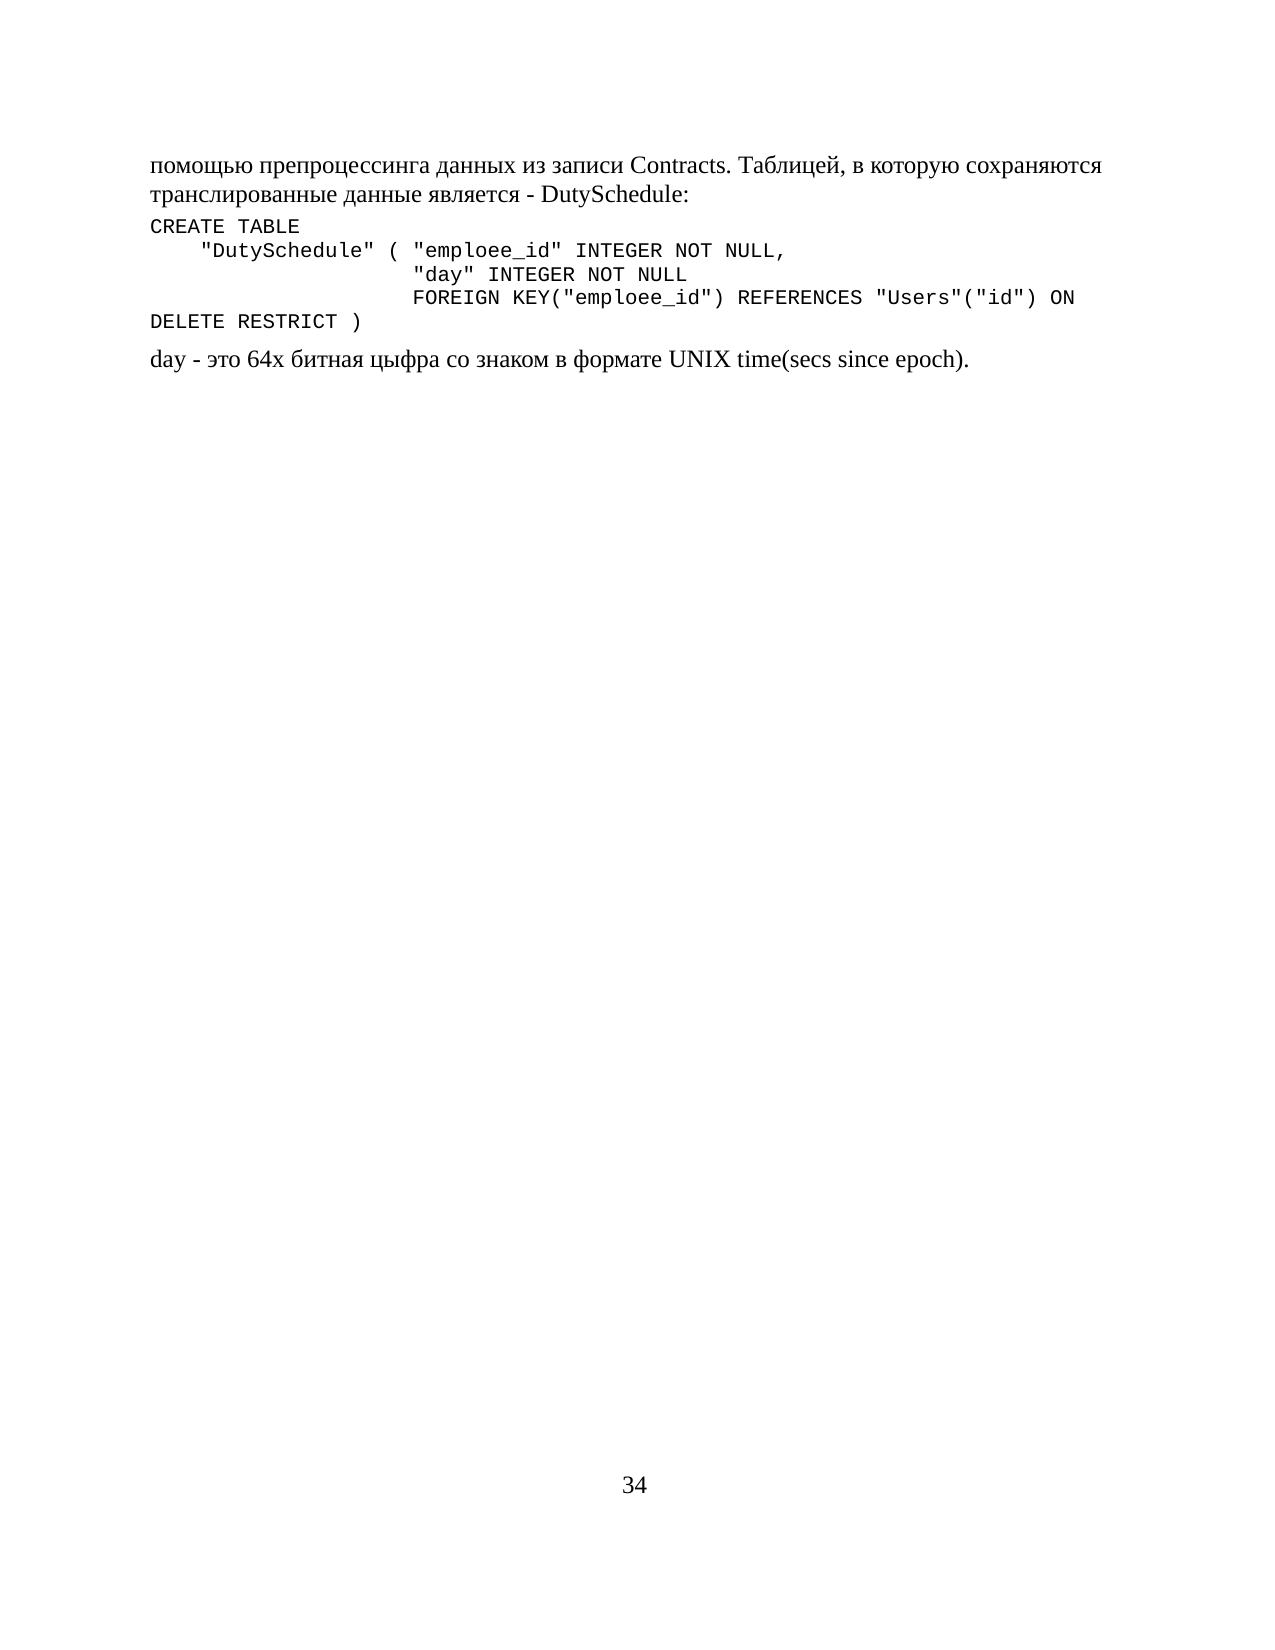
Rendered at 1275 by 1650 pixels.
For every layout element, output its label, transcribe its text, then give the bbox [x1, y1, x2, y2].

text FOREIGN KEY("emploee_id") REFERENCES "Users"("id") ON DELETE RESTRICT ) [150, 287, 1125, 335]
text помощью препроцессинга данных из записи Contracts. Таблицей, в которую сохраняются транслированные данные является - DutySchedule: [150, 150, 1125, 207]
text day - это 64х битная цыфра со знаком в формате UNIX time(secs since epoch). [150, 344, 1125, 372]
text CREATE TABLE [150, 216, 1125, 240]
text "DutySchedule" ( "emploee_id" INTEGER NOT NULL, [150, 240, 1125, 264]
text "day" INTEGER NOT NULL [150, 264, 1125, 287]
